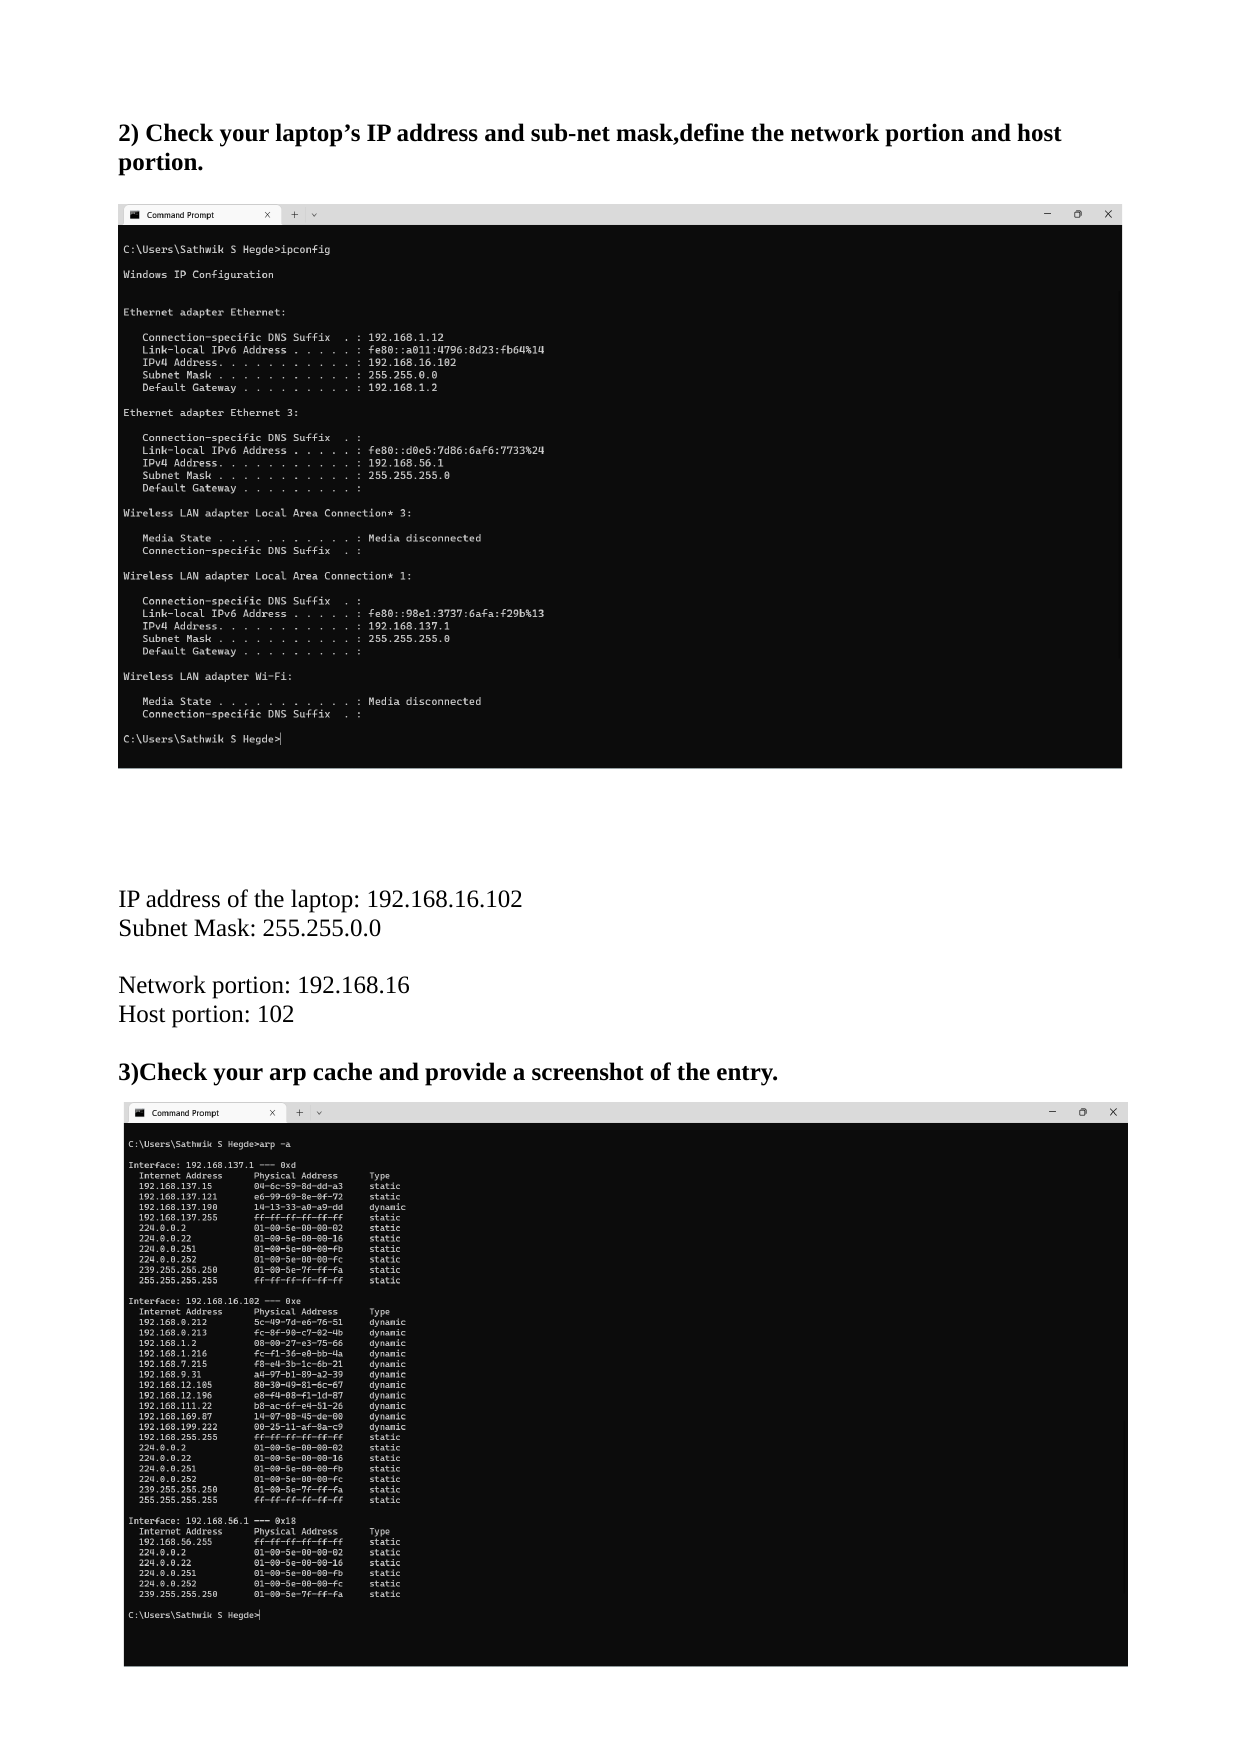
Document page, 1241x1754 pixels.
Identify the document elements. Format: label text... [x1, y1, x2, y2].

text Network portion: 192.168.16 [118, 970, 1122, 999]
picture [123, 1102, 1128, 1667]
text 3)Check your arp cache and provide a screenshot of the entry. [118, 1057, 1122, 1085]
text 2) Check your laptop’s IP address and sub-net mask,define the network portion and host portion. [118, 118, 1122, 176]
text Subnet Mask: 255.255.0.0 [118, 913, 1122, 942]
picture [118, 204, 1123, 769]
text Host portion: 102 [118, 999, 1122, 1028]
text IP address of the laptop: 192.168.16.102 [118, 884, 1122, 913]
